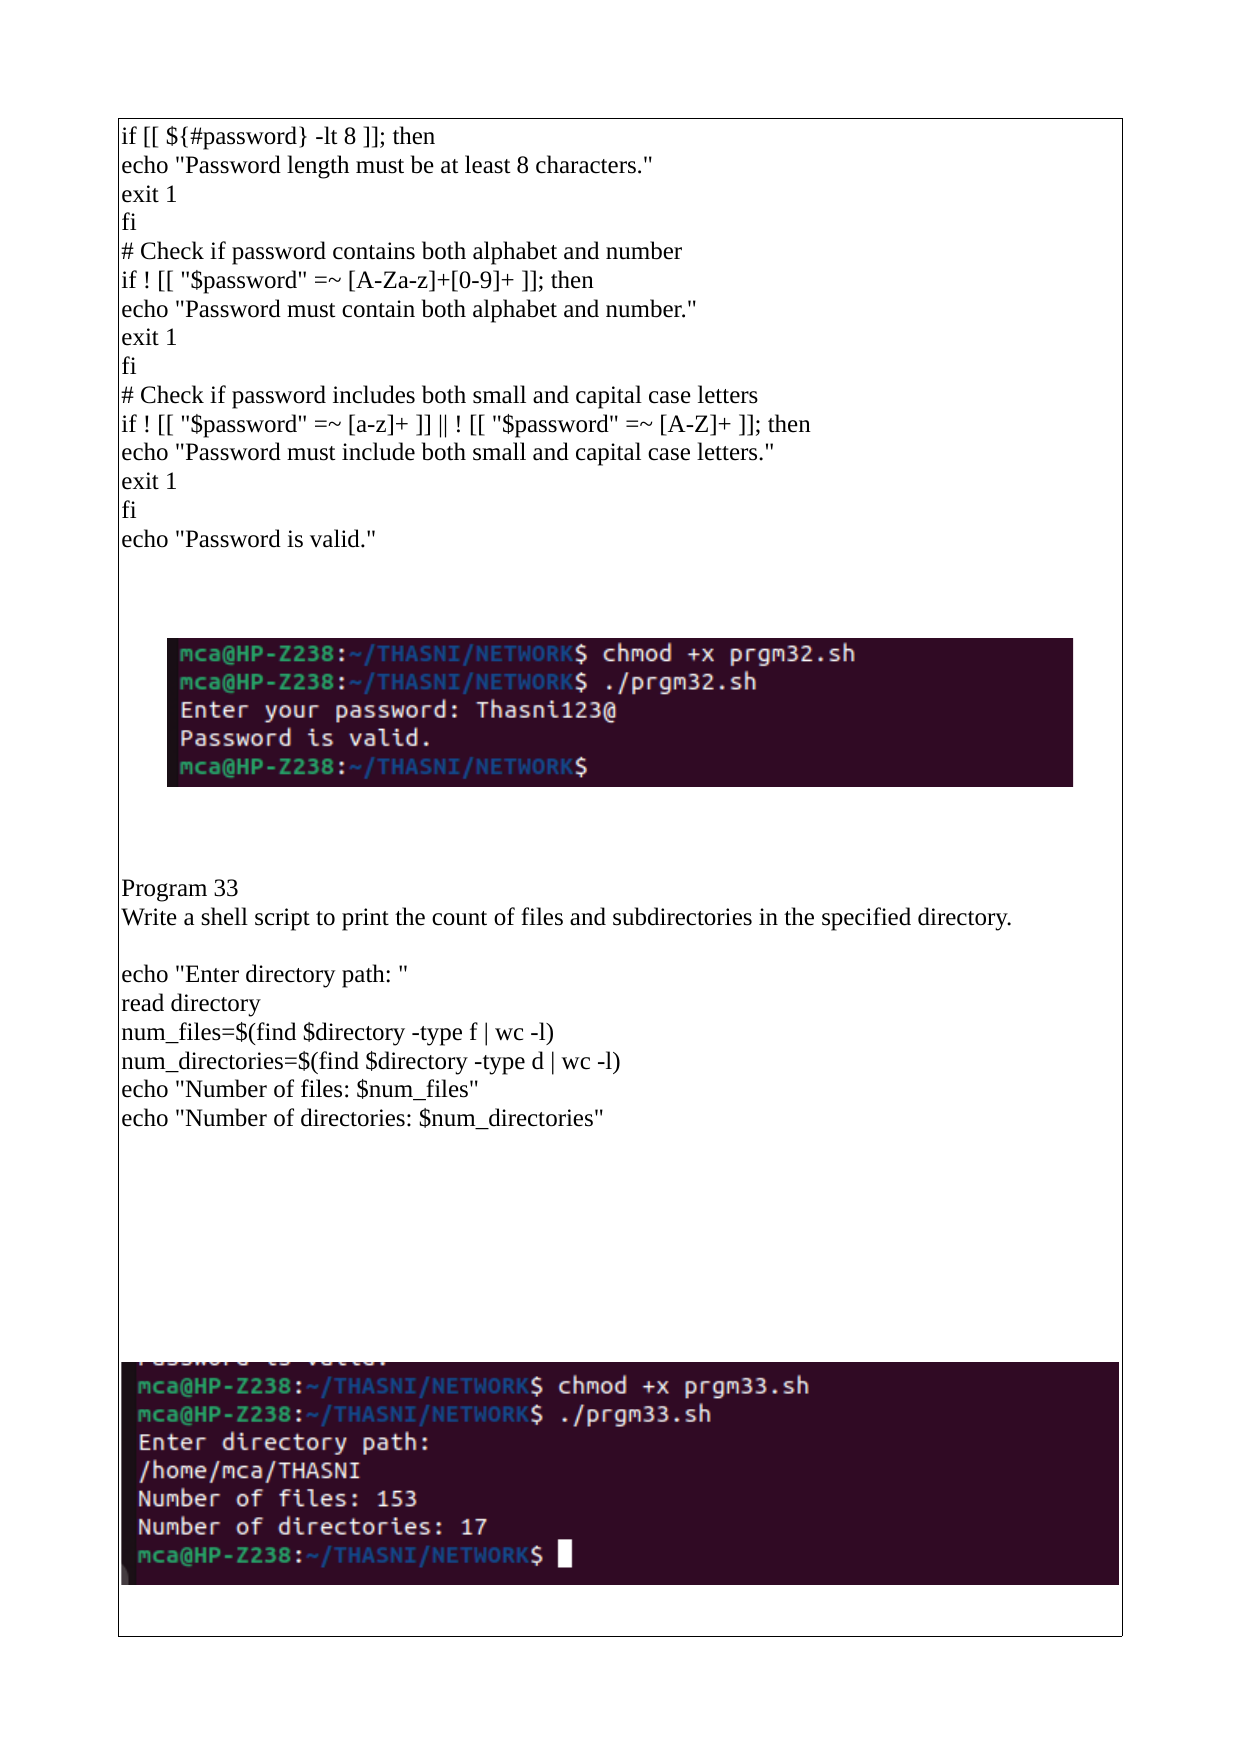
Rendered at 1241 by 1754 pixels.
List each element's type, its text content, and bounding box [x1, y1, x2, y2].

text echo "Password is valid." [121, 524, 1119, 552]
text echo "Number of files: $num_files" [121, 1074, 1119, 1103]
text echo "Enter directory path: " [121, 959, 1119, 988]
text Program 33 [121, 873, 1119, 902]
picture [167, 638, 1074, 787]
text exit 1 [121, 179, 1119, 207]
text echo "Number of directories: $num_directories" [121, 1103, 1119, 1132]
text num_files=$(find $directory -type f | wc -l) [121, 1017, 1119, 1046]
text # Check if password contains both alphabet and number [121, 236, 1119, 265]
text echo "Password must include both small and capital case letters." [121, 437, 1119, 466]
text fi [121, 495, 1119, 524]
text echo "Password length must be at least 8 characters." [121, 150, 1119, 179]
text exit 1 [121, 322, 1119, 351]
text Write a shell script to print the count of files and subdirectories in the specified directory. [121, 902, 1119, 931]
text exit 1 [121, 466, 1119, 495]
text # Check if password includes both small and capital case letters [121, 380, 1119, 409]
text echo "Password must contain both alphabet and number." [121, 294, 1119, 322]
text read directory [121, 988, 1119, 1017]
text num_directories=$(find $directory -type d | wc -l) [121, 1046, 1119, 1074]
text if [[ ${#password} -lt 8 ]]; then [121, 121, 1119, 150]
picture [121, 1362, 1119, 1585]
text if ! [[ "$password" =~ [a-z]+ ]] || ! [[ "$password" =~ [A-Z]+ ]]; then [121, 409, 1119, 437]
text fi [121, 207, 1119, 236]
text fi [121, 351, 1119, 380]
text if ! [[ "$password" =~ [A-Za-z]+[0-9]+ ]]; then [121, 265, 1119, 294]
